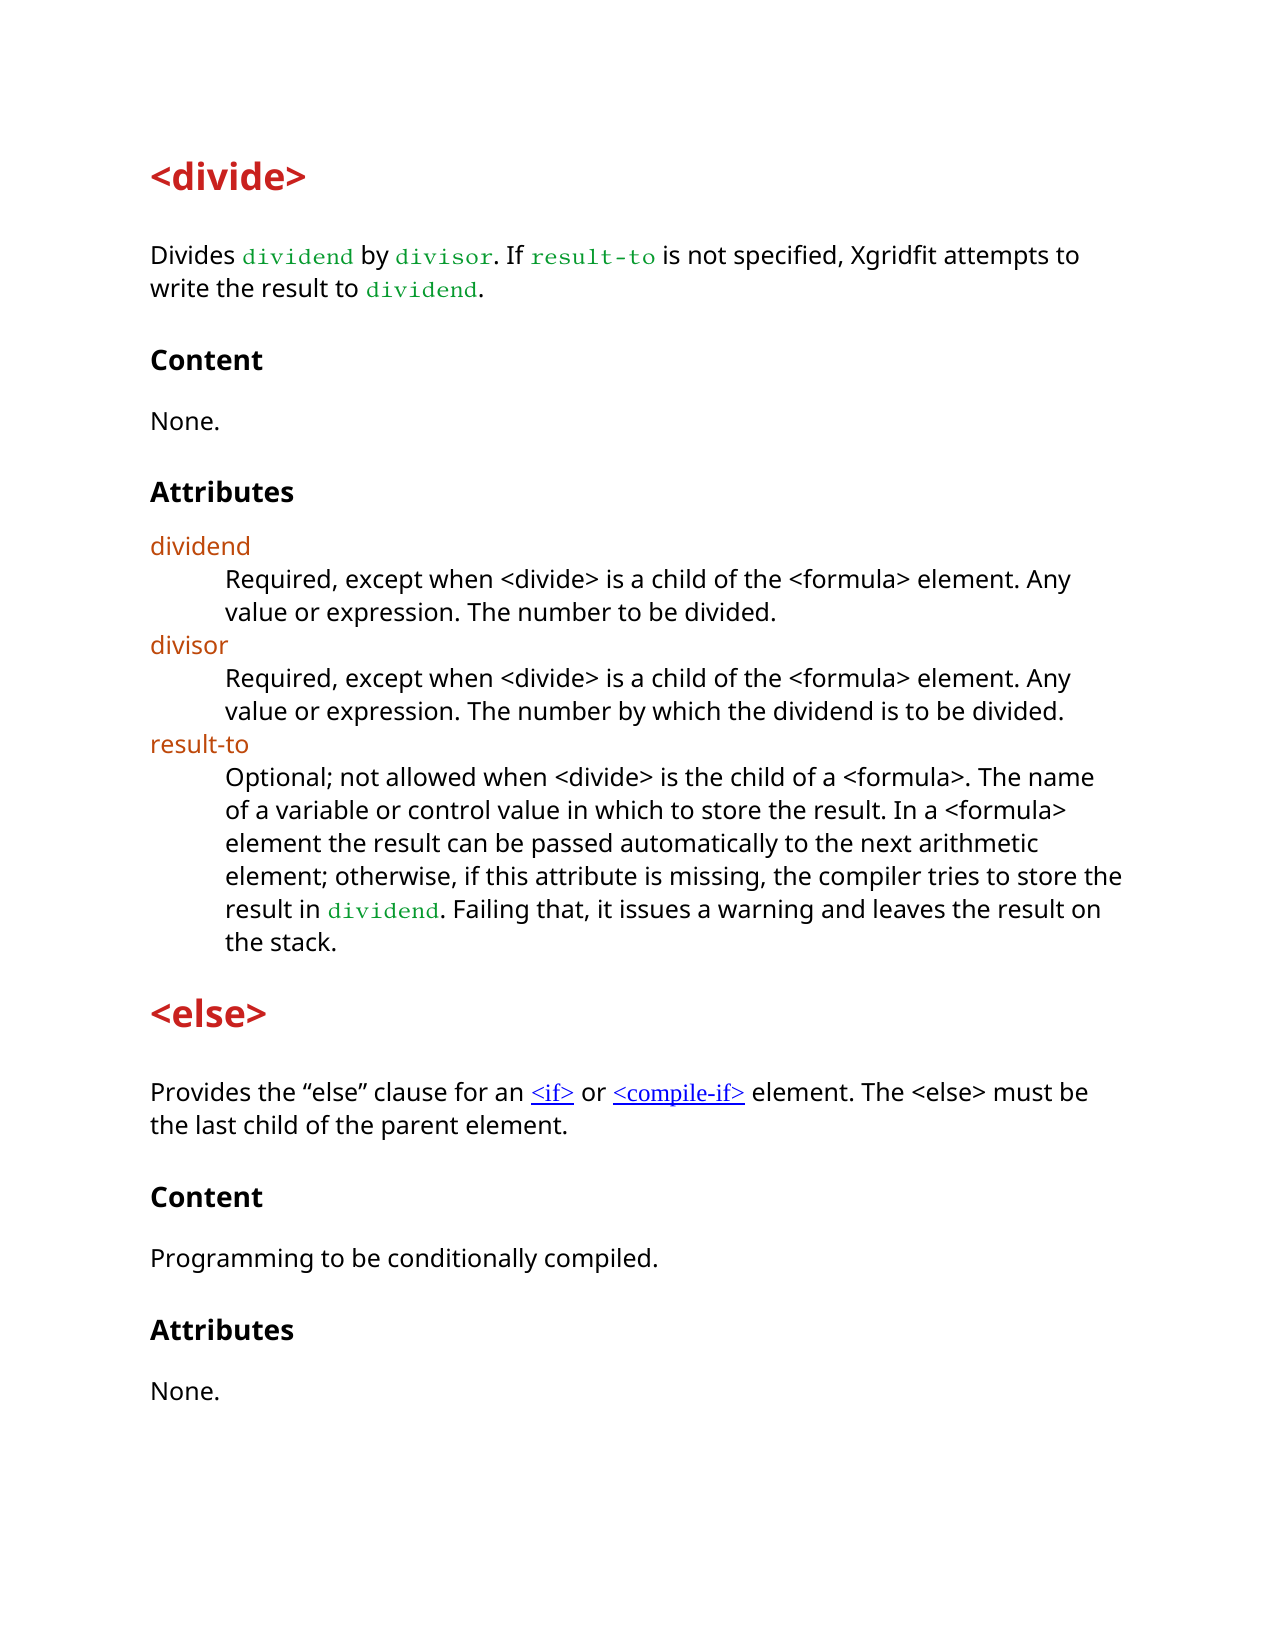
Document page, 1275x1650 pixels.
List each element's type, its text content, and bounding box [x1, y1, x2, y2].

text Optional; not allowed when <divide> is the child of a <formula>. The name of a variable or control value in which to store the result. In a <formula> element the result can be passed automatically to the next arithmetic element; otherwise, if this attribute is missing, the compiler tries to store the result in dividend. Failing that, it issues a warning and leaves the result on the stack. [225, 760, 1125, 958]
text None. [150, 404, 1125, 437]
subtitle Attributes [150, 473, 1125, 511]
subtitle Attributes [150, 1310, 1125, 1348]
subtitle <else> [150, 987, 1125, 1038]
subtitle <divide> [150, 150, 1125, 201]
text dividend [150, 529, 1125, 562]
text Programming to be conditionally compiled. [150, 1241, 1125, 1274]
text result-to [150, 727, 1125, 760]
subtitle Content [150, 340, 1125, 378]
text Divides dividend by divisor. If result-to is not specified, Xgridfit attempts to write the result to dividend. [150, 238, 1125, 304]
text divisor [150, 628, 1125, 661]
text Provides the “else” clause for an <if> or <compile-if> element. The <else> must be the last child of the parent element. [150, 1075, 1125, 1141]
text Required, except when <divide> is a child of the <formula> element. Any value or expression. The number by which the dividend is to be divided. [225, 661, 1125, 727]
text Required, except when <divide> is a child of the <formula> element. Any value or expression. The number to be divided. [225, 562, 1125, 628]
subtitle Content [150, 1177, 1125, 1216]
text None. [150, 1374, 1125, 1407]
